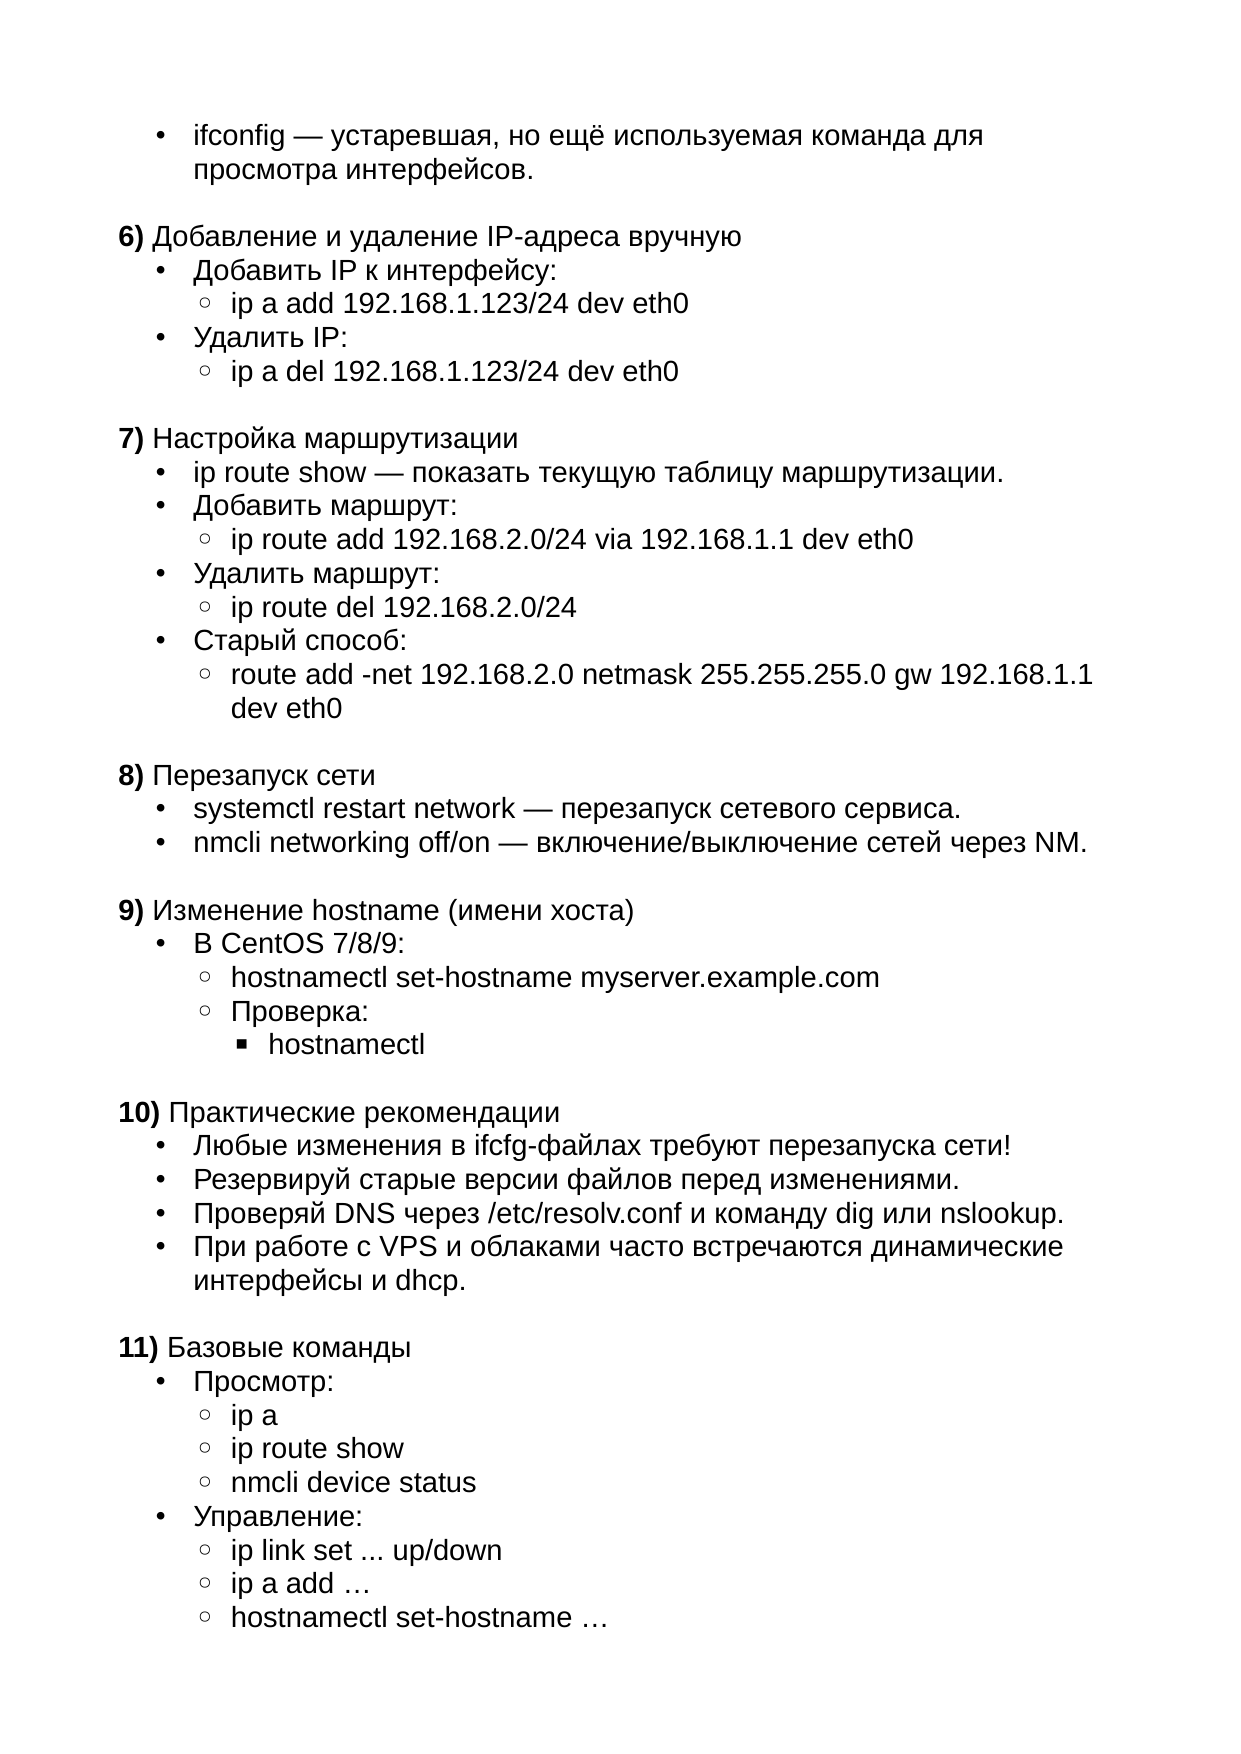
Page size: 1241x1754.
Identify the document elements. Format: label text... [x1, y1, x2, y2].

list hostnamectl set-hostname … [193, 1600, 1122, 1634]
list При работе с VPS и облаками часто встречаются динамические интерфейсы и dhcp. [156, 1229, 1122, 1297]
text 8) Перезапуск сети [118, 758, 1122, 791]
list systemctl restart network — перезапуск сетевого сервиса. [156, 791, 1122, 825]
list Проверяй DNS через /etc/resolv.conf и команду dig или nslookup. [156, 1196, 1122, 1229]
text 11) Базовые команды [118, 1330, 1122, 1364]
list Резервируй старые версии файлов перед изменениями. [156, 1162, 1122, 1196]
list Проверка: [193, 993, 1122, 1027]
list Добавить IP к интерфейсу: [156, 252, 1122, 286]
text 9) Изменение hostname (имени хоста) [118, 892, 1122, 926]
text 10) Практические рекомендации [118, 1094, 1122, 1128]
list Добавить маршрут: [156, 488, 1122, 522]
list route add -net 192.168.2.0 netmask 255.255.255.0 gw 192.168.1.1 dev eth0 [193, 657, 1122, 724]
list ip route del 192.168.2.0/24 [193, 589, 1122, 623]
list ip a add … [193, 1566, 1122, 1600]
list ip route show — показать текущую таблицу маршрутизации. [156, 454, 1122, 488]
list nmcli networking off/on — включение/выключение сетей через NM. [156, 825, 1122, 859]
list ifconfig — устаревшая, но ещё используемая команда для просмотра интерфейсов. [156, 118, 1122, 185]
list hostnamectl set-hostname myserver.example.com [193, 960, 1122, 993]
list Старый способ: [156, 623, 1122, 657]
list ip route add 192.168.2.0/24 via 192.168.1.1 dev eth0 [193, 522, 1122, 556]
list Удалить маршрут: [156, 556, 1122, 589]
list ip link set ... up/down [193, 1532, 1122, 1566]
list hostnamectl [231, 1027, 1122, 1061]
list ip a [193, 1397, 1122, 1431]
list Просмотр: [156, 1364, 1122, 1397]
list ip a add 192.168.1.123/24 dev eth0 [193, 286, 1122, 320]
list Удалить IP: [156, 320, 1122, 354]
list Любые изменения в ifcfg-файлах требуют перезапуска сети! [156, 1128, 1122, 1162]
list nmcli device status [193, 1465, 1122, 1499]
text 6) Добавление и удаление IP-адреса вручную [118, 219, 1122, 252]
text 7) Настройка маршрутизации [118, 421, 1122, 454]
list Управление: [156, 1499, 1122, 1532]
list В CentOS 7/8/9: [156, 926, 1122, 960]
list ip route show [193, 1431, 1122, 1465]
list ip a del 192.168.1.123/24 dev eth0 [193, 354, 1122, 387]
